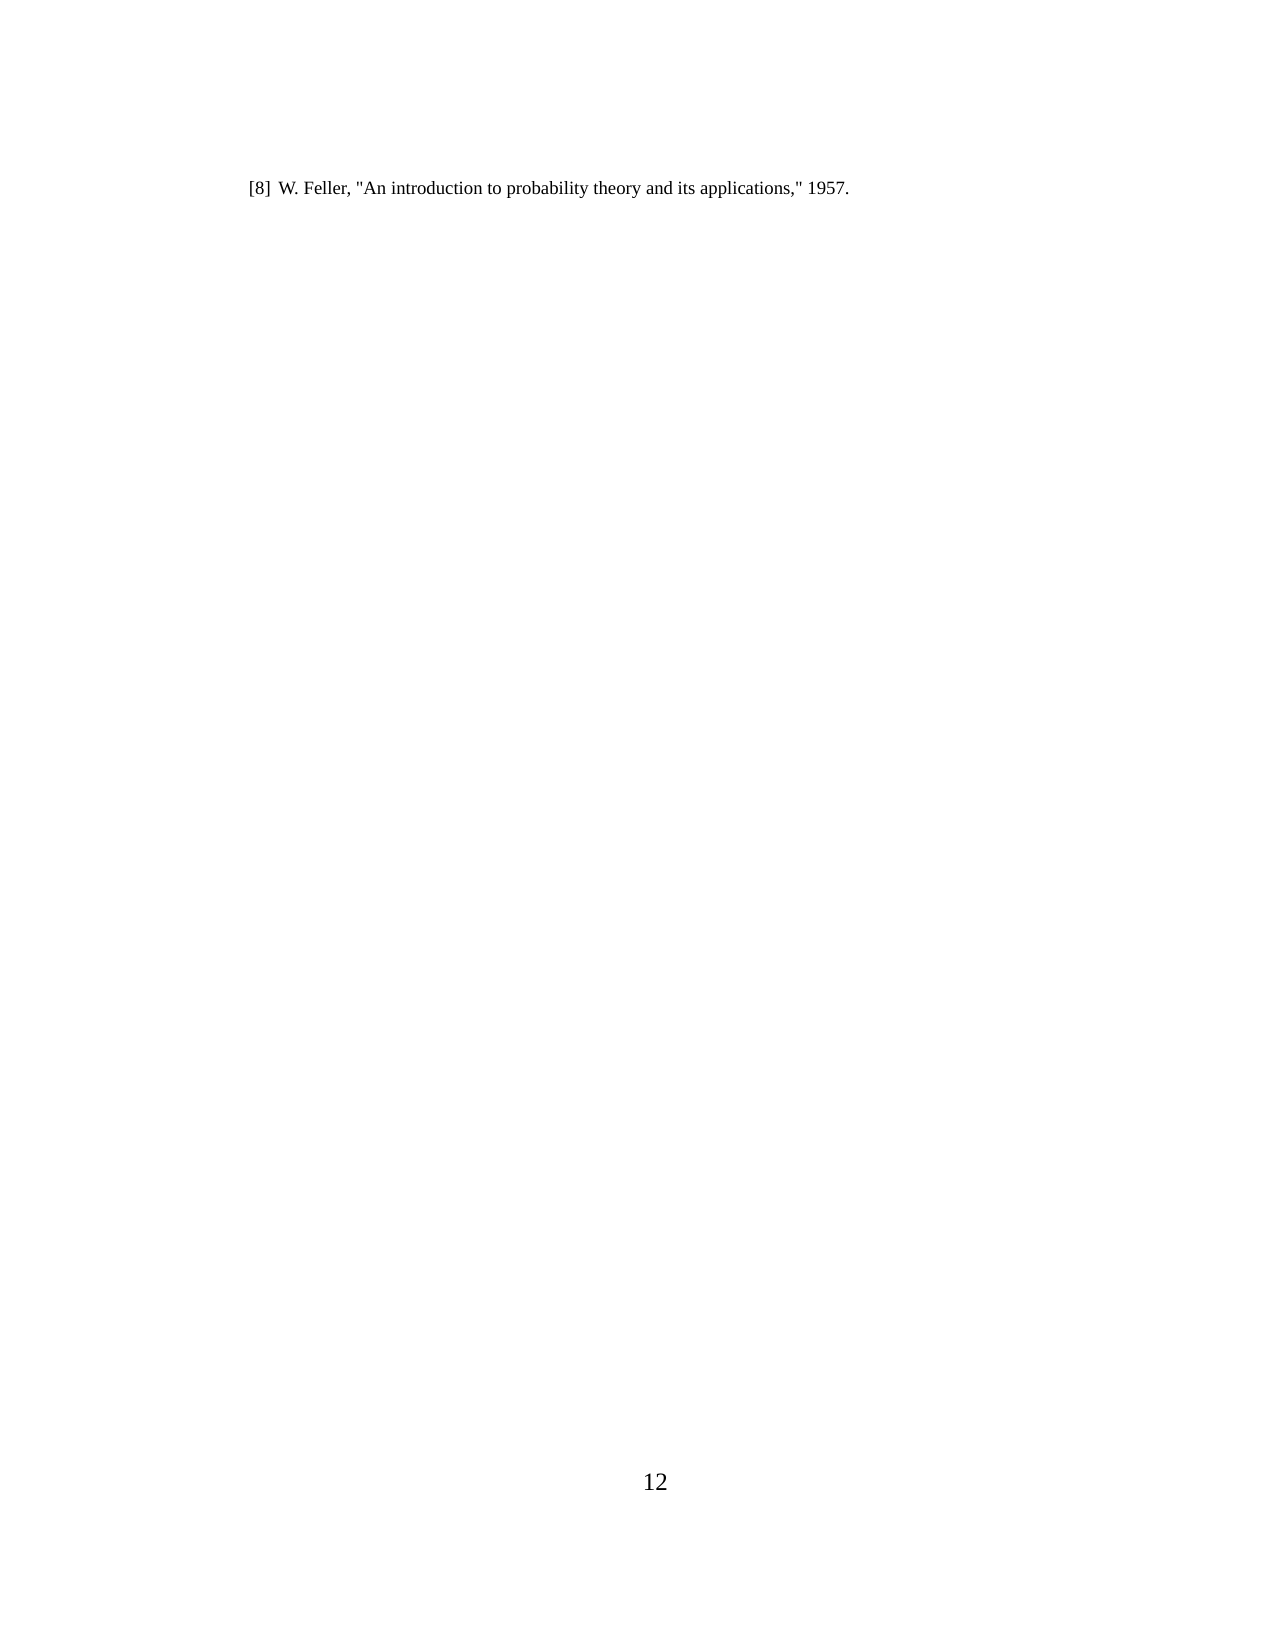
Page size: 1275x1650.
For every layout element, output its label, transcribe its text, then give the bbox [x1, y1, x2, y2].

list W. Feller, "An introduction to probability theory and its applications," 1957. [249, 177, 1050, 199]
